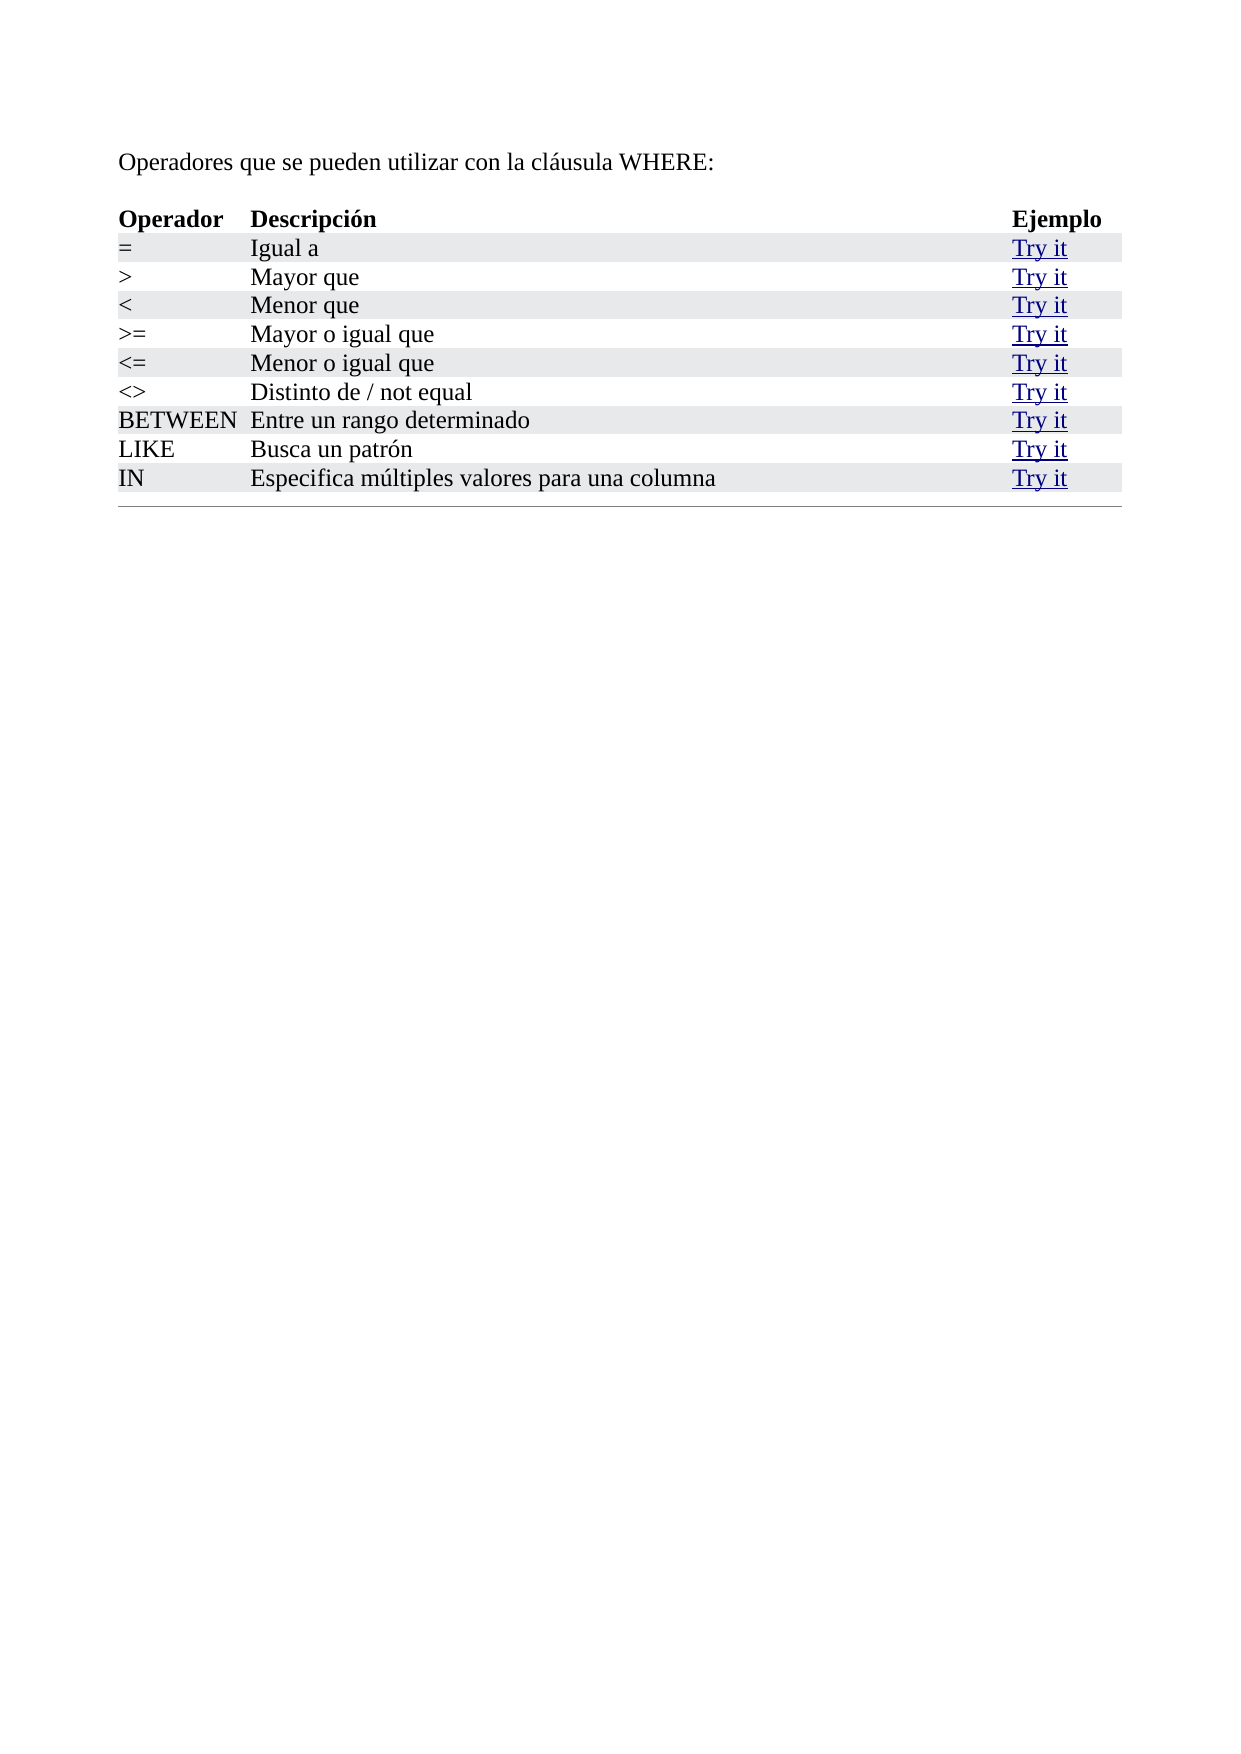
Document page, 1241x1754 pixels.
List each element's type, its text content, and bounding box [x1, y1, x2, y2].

table_cell Try it [1012, 291, 1122, 319]
table_cell Distinto de / not equal [250, 377, 1012, 406]
table_cell Try it [1012, 262, 1122, 291]
table_cell LIKE [118, 434, 250, 463]
table_cell Igual a [250, 233, 1012, 262]
table_cell <> [118, 377, 250, 406]
table_cell < [118, 291, 250, 319]
table_cell Try it [1012, 434, 1122, 463]
table_cell = [118, 233, 250, 262]
table_cell Mayor que [250, 262, 1012, 291]
table_header Operador [118, 204, 250, 233]
table_cell > [118, 262, 250, 291]
text Operadores que se pueden utilizar con la cláusula WHERE: [118, 147, 1122, 176]
table_cell >= [118, 319, 250, 348]
table_header Descripción [250, 204, 1012, 233]
table_cell Menor o igual que [250, 348, 1012, 377]
table_cell Especifica múltiples valores para una columna [250, 463, 1012, 492]
table_cell Mayor o igual que [250, 319, 1012, 348]
table_cell Try it [1012, 348, 1122, 377]
table_cell Try it [1012, 406, 1122, 434]
table_cell Try it [1012, 233, 1122, 262]
table_header Ejemplo [1012, 204, 1122, 233]
table_cell Entre un rango determinado [250, 406, 1012, 434]
table_cell Try it [1012, 463, 1122, 492]
table_cell BETWEEN [118, 406, 250, 434]
table_cell Busca un patrón [250, 434, 1012, 463]
table_cell <= [118, 348, 250, 377]
table_cell Menor que [250, 291, 1012, 319]
table_cell Try it [1012, 319, 1122, 348]
table_cell Try it [1012, 377, 1122, 406]
table_cell IN [118, 463, 250, 492]
